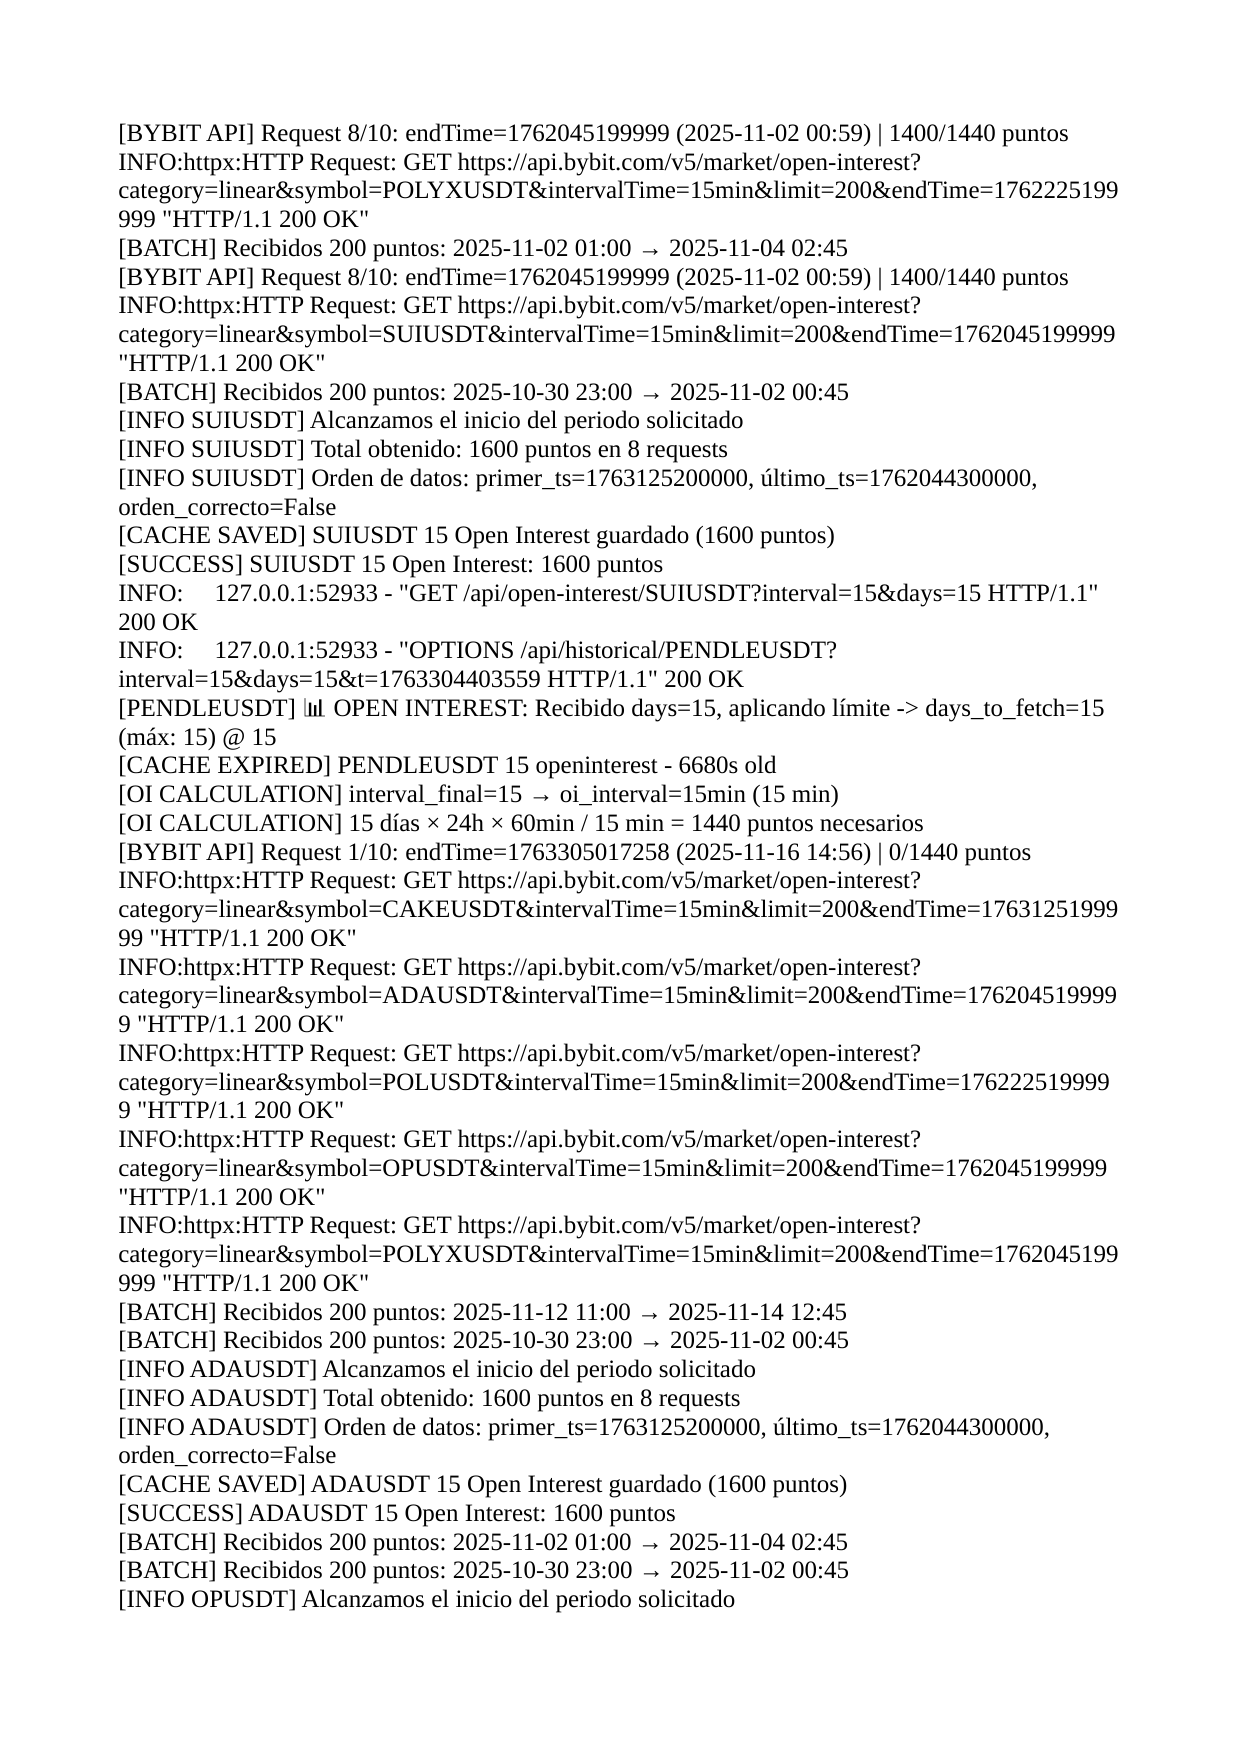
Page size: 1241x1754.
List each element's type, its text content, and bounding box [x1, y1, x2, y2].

text [INFO SUIUSDT] Alcanzamos el inicio del periodo solicitado [118, 406, 1122, 434]
text [BATCH] Recibidos 200 puntos: 2025-10-30 23:00 → 2025-11-02 00:45 [118, 377, 1122, 406]
text [BYBIT API] Request 1/10: endTime=1763305017258 (2025-11-16 14:56) | 0/1440 puntos [118, 837, 1122, 866]
text [BYBIT API] Request 8/10: endTime=1762045199999 (2025-11-02 00:59) | 1400/1440 puntos [118, 118, 1122, 147]
text [INFO ADAUSDT] Alcanzamos el inicio del periodo solicitado [118, 1354, 1122, 1383]
text [SUCCESS] SUIUSDT 15 Open Interest: 1600 puntos [118, 549, 1122, 578]
text [BATCH] Recibidos 200 puntos: 2025-11-02 01:00 → 2025-11-04 02:45 [118, 233, 1122, 262]
text [INFO ADAUSDT] Orden de datos: primer_ts=1763125200000, último_ts=1762044300000, orden_correcto=False [118, 1412, 1122, 1469]
text [BATCH] Recibidos 200 puntos: 2025-10-30 23:00 → 2025-11-02 00:45 [118, 1556, 1122, 1584]
text [BATCH] Recibidos 200 puntos: 2025-11-12 11:00 → 2025-11-14 12:45 [118, 1297, 1122, 1326]
text [PENDLEUSDT] 📊 OPEN INTEREST: Recibido days=15, aplicando límite -> days_to_fetch=15 (máx: 15) @ 15 [118, 693, 1122, 751]
text INFO:httpx:HTTP Request: GET https://api.bybit.com/v5/market/open-interest?category=linear&symbol=ADAUSDT&intervalTime=15min&limit=200&endTime=1762045199999 "HTTP/1.1 200 OK" [118, 952, 1122, 1038]
text INFO:httpx:HTTP Request: GET https://api.bybit.com/v5/market/open-interest?category=linear&symbol=CAKEUSDT&intervalTime=15min&limit=200&endTime=1763125199999 "HTTP/1.1 200 OK" [118, 866, 1122, 952]
text [SUCCESS] ADAUSDT 15 Open Interest: 1600 puntos [118, 1498, 1122, 1527]
text [CACHE SAVED] ADAUSDT 15 Open Interest guardado (1600 puntos) [118, 1469, 1122, 1498]
text [INFO OPUSDT] Alcanzamos el inicio del periodo solicitado [118, 1584, 1122, 1613]
text INFO:httpx:HTTP Request: GET https://api.bybit.com/v5/market/open-interest?category=linear&symbol=POLUSDT&intervalTime=15min&limit=200&endTime=1762225199999 "HTTP/1.1 200 OK" [118, 1038, 1122, 1124]
text [CACHE SAVED] SUIUSDT 15 Open Interest guardado (1600 puntos) [118, 521, 1122, 549]
text INFO: 127.0.0.1:52933 - "OPTIONS /api/historical/PENDLEUSDT?interval=15&days=15&t=1763304403559 HTTP/1.1" 200 OK [118, 636, 1122, 693]
text [CACHE EXPIRED] PENDLEUSDT 15 openinterest - 6680s old [118, 751, 1122, 779]
text INFO:httpx:HTTP Request: GET https://api.bybit.com/v5/market/open-interest?category=linear&symbol=OPUSDT&intervalTime=15min&limit=200&endTime=1762045199999 "HTTP/1.1 200 OK" [118, 1124, 1122, 1211]
text [OI CALCULATION] 15 días × 24h × 60min / 15 min = 1440 puntos necesarios [118, 808, 1122, 837]
text INFO:httpx:HTTP Request: GET https://api.bybit.com/v5/market/open-interest?category=linear&symbol=POLYXUSDT&intervalTime=15min&limit=200&endTime=1762045199999 "HTTP/1.1 200 OK" [118, 1211, 1122, 1297]
text INFO:httpx:HTTP Request: GET https://api.bybit.com/v5/market/open-interest?category=linear&symbol=SUIUSDT&intervalTime=15min&limit=200&endTime=1762045199999 "HTTP/1.1 200 OK" [118, 291, 1122, 377]
text [BYBIT API] Request 8/10: endTime=1762045199999 (2025-11-02 00:59) | 1400/1440 puntos [118, 262, 1122, 291]
text INFO: 127.0.0.1:52933 - "GET /api/open-interest/SUIUSDT?interval=15&days=15 HTTP/1.1" 200 OK [118, 578, 1122, 636]
text [INFO ADAUSDT] Total obtenido: 1600 puntos en 8 requests [118, 1383, 1122, 1412]
text [INFO SUIUSDT] Orden de datos: primer_ts=1763125200000, último_ts=1762044300000, orden_correcto=False [118, 463, 1122, 521]
text [BATCH] Recibidos 200 puntos: 2025-11-02 01:00 → 2025-11-04 02:45 [118, 1527, 1122, 1556]
text [INFO SUIUSDT] Total obtenido: 1600 puntos en 8 requests [118, 434, 1122, 463]
text INFO:httpx:HTTP Request: GET https://api.bybit.com/v5/market/open-interest?category=linear&symbol=POLYXUSDT&intervalTime=15min&limit=200&endTime=1762225199999 "HTTP/1.1 200 OK" [118, 147, 1122, 233]
text [OI CALCULATION] interval_final=15 → oi_interval=15min (15 min) [118, 779, 1122, 808]
text [BATCH] Recibidos 200 puntos: 2025-10-30 23:00 → 2025-11-02 00:45 [118, 1326, 1122, 1354]
